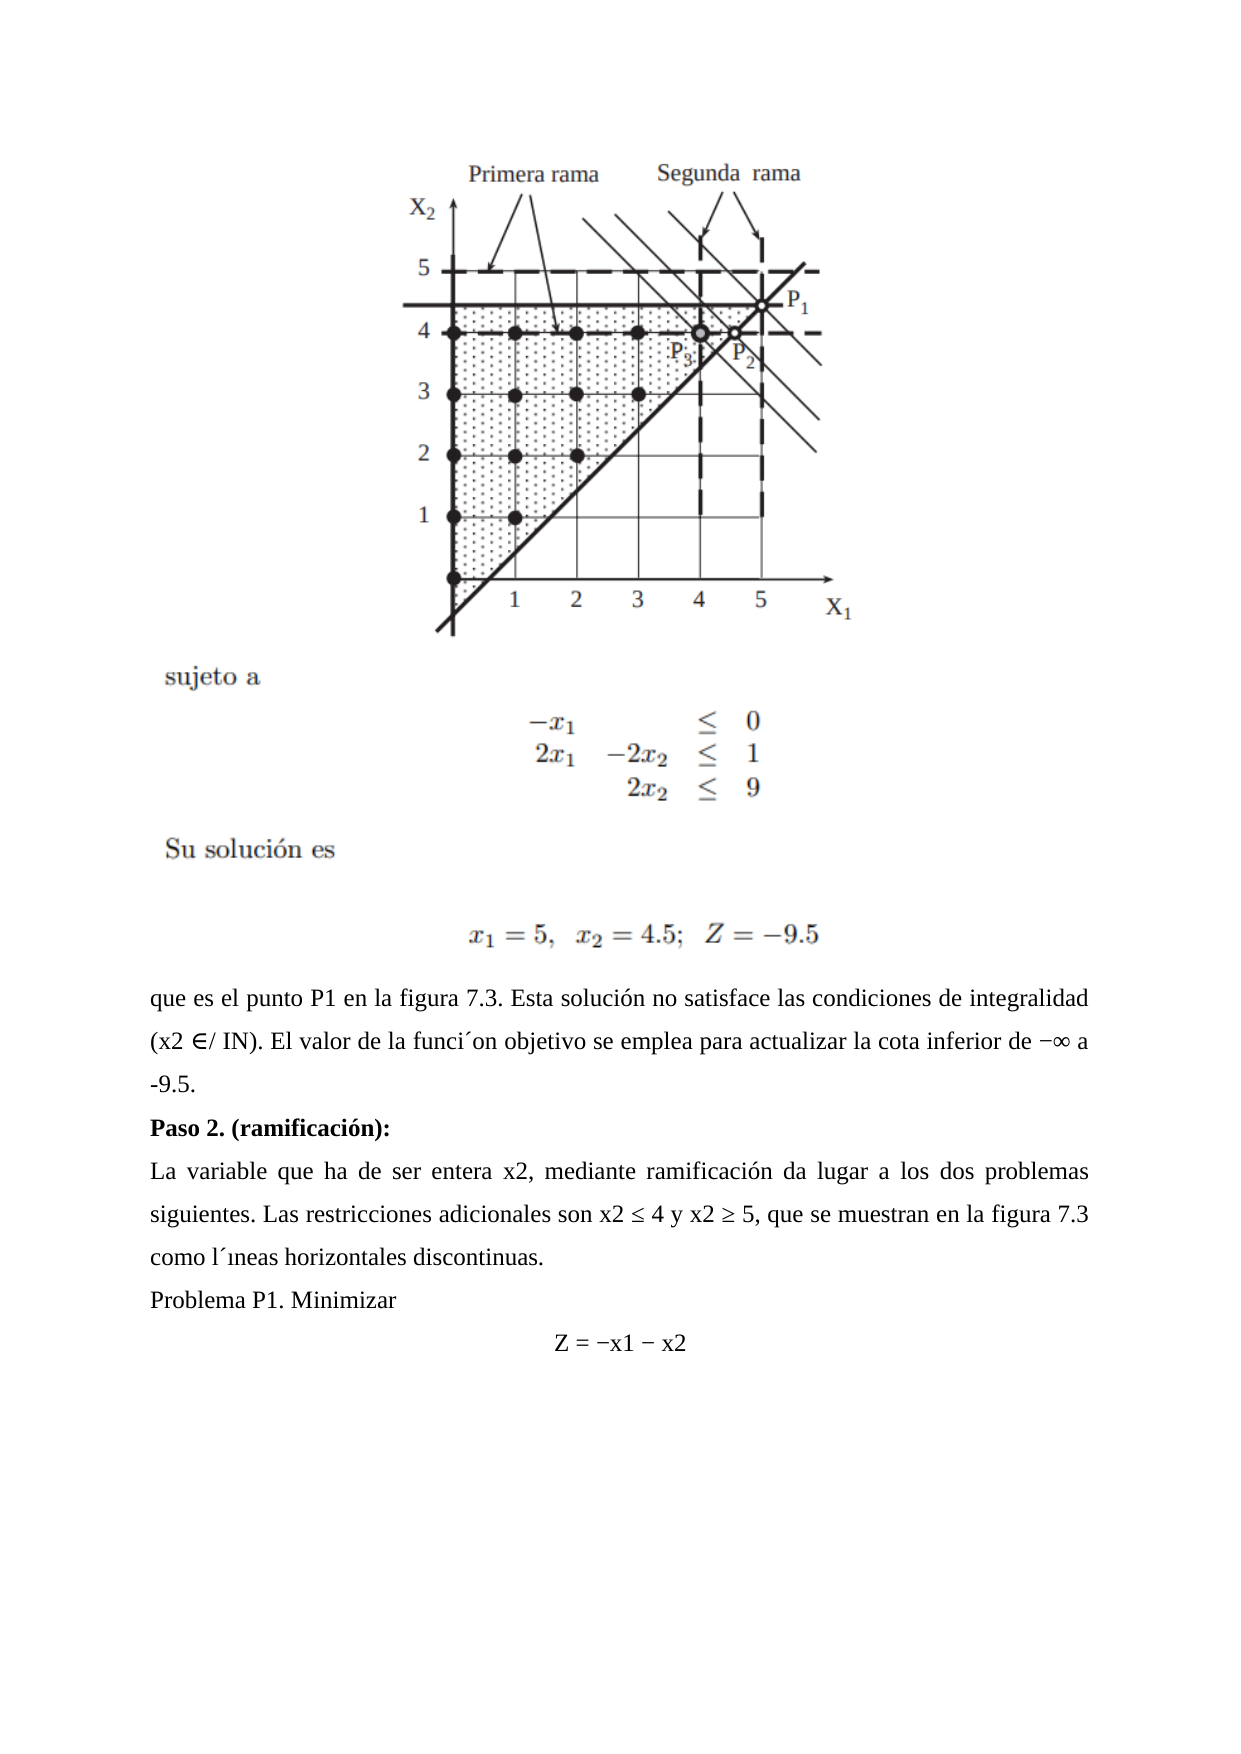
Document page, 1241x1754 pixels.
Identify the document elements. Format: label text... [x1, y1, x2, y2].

text Z = −x1 − x2 [150, 1328, 1090, 1357]
text La variable que ha de ser entera x2, mediante ramificación da lugar a los dos problemas siguientes. Las restricciones adicionales son x2 ≤ 4 y x2 ≥ 5, que se muestran en la figura 7.3 como l´ıneas horizontales discontinuas. [150, 1156, 1090, 1271]
picture [150, 150, 1091, 960]
text Problema P1. Minimizar [150, 1285, 1090, 1314]
text Paso 2. (ramificación): [150, 1113, 1090, 1141]
text que es el punto P1 en la figura 7.3. Esta solución no satisface las condiciones de integralidad (x2 ∈/ IN). El valor de la funci´on objetivo se emplea para actualizar la cota inferior de −∞ a -9.5. [150, 983, 1090, 1098]
